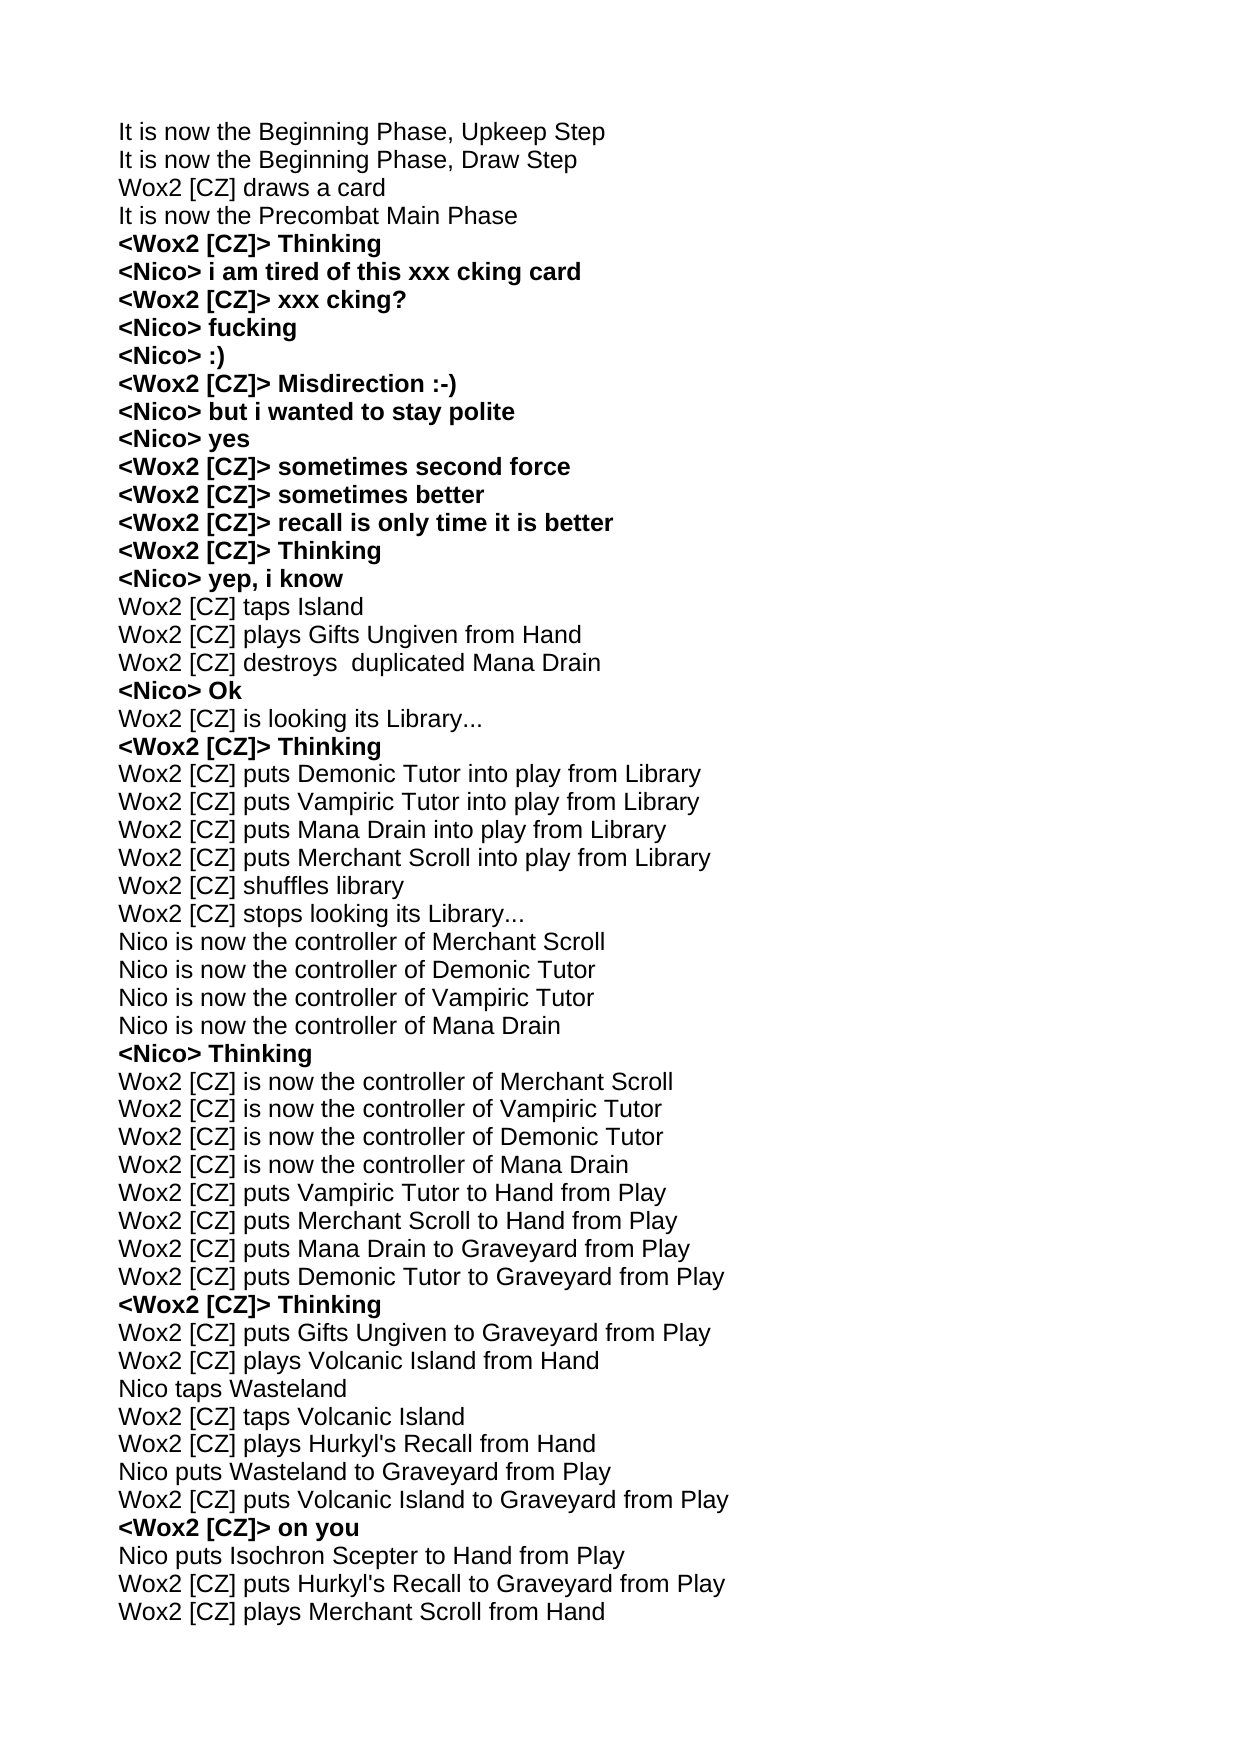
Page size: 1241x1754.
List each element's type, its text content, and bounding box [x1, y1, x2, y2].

text <Wox2 [CZ]> Thinking [118, 732, 1122, 760]
text Wox2 [CZ] taps Island [118, 593, 1122, 621]
text Wox2 [CZ] is now the controller of Vampiric Tutor [118, 1095, 1122, 1123]
text Wox2 [CZ] puts Volcanic Island to Graveyard from Play [118, 1486, 1122, 1514]
text <Wox2 [CZ]> sometimes second force [118, 453, 1122, 481]
text <Wox2 [CZ]> recall is only time it is better [118, 509, 1122, 537]
text Wox2 [CZ] plays Volcanic Island from Hand [118, 1346, 1122, 1374]
text <Wox2 [CZ]> Thinking [118, 537, 1122, 565]
text Wox2 [CZ] puts Merchant Scroll into play from Library [118, 844, 1122, 872]
text <Wox2 [CZ]> on you [118, 1514, 1122, 1542]
text Nico puts Isochron Scepter to Hand from Play [118, 1542, 1122, 1570]
text Nico puts Wasteland to Graveyard from Play [118, 1458, 1122, 1486]
text Nico is now the controller of Mana Drain [118, 1011, 1122, 1039]
text Nico taps Wasteland [118, 1374, 1122, 1402]
text Wox2 [CZ] puts Hurkyl's Recall to Graveyard from Play [118, 1570, 1122, 1598]
text <Nico> Ok [118, 676, 1122, 704]
text <Nico> yep, i know [118, 565, 1122, 593]
text Wox2 [CZ] puts Demonic Tutor to Graveyard from Play [118, 1263, 1122, 1291]
text Wox2 [CZ] plays Gifts Ungiven from Hand [118, 621, 1122, 648]
text Wox2 [CZ] is now the controller of Demonic Tutor [118, 1123, 1122, 1151]
text Wox2 [CZ] puts Gifts Ungiven to Graveyard from Play [118, 1318, 1122, 1346]
text <Nico> :) [118, 341, 1122, 369]
text Nico is now the controller of Merchant Scroll [118, 928, 1122, 956]
text It is now the Beginning Phase, Draw Step [118, 146, 1122, 174]
text <Wox2 [CZ]> Misdirection :-) [118, 369, 1122, 397]
text <Wox2 [CZ]> sometimes better [118, 481, 1122, 509]
text Nico is now the controller of Vampiric Tutor [118, 983, 1122, 1011]
text <Nico> but i wanted to stay polite [118, 397, 1122, 425]
text Wox2 [CZ] is now the controller of Merchant Scroll [118, 1067, 1122, 1095]
text Wox2 [CZ] plays Hurkyl's Recall from Hand [118, 1430, 1122, 1458]
text Wox2 [CZ] plays Merchant Scroll from Hand [118, 1598, 1122, 1626]
text <Wox2 [CZ]> Thinking [118, 230, 1122, 258]
text Wox2 [CZ] stops looking its Library... [118, 900, 1122, 928]
text Wox2 [CZ] destroys duplicated Mana Drain [118, 648, 1122, 676]
text Wox2 [CZ] puts Mana Drain into play from Library [118, 816, 1122, 844]
text Wox2 [CZ] draws a card [118, 174, 1122, 202]
text Wox2 [CZ] puts Mana Drain to Graveyard from Play [118, 1235, 1122, 1263]
text Wox2 [CZ] shuffles library [118, 872, 1122, 900]
text Nico is now the controller of Demonic Tutor [118, 956, 1122, 983]
text <Nico> fucking [118, 313, 1122, 341]
text <Nico> Thinking [118, 1039, 1122, 1067]
text Wox2 [CZ] is now the controller of Mana Drain [118, 1151, 1122, 1179]
text <Wox2 [CZ]> Thinking [118, 1291, 1122, 1318]
text Wox2 [CZ] is looking its Library... [118, 704, 1122, 732]
text It is now the Precombat Main Phase [118, 202, 1122, 230]
text Wox2 [CZ] puts Merchant Scroll to Hand from Play [118, 1207, 1122, 1235]
text Wox2 [CZ] puts Vampiric Tutor to Hand from Play [118, 1179, 1122, 1207]
text Wox2 [CZ] puts Demonic Tutor into play from Library [118, 760, 1122, 788]
text <Nico> yes [118, 425, 1122, 453]
text Wox2 [CZ] puts Vampiric Tutor into play from Library [118, 788, 1122, 816]
text Wox2 [CZ] taps Volcanic Island [118, 1402, 1122, 1430]
text <Wox2 [CZ]> xxx cking? [118, 286, 1122, 313]
text It is now the Beginning Phase, Upkeep Step [118, 118, 1122, 146]
text <Nico> i am tired of this xxx cking card [118, 258, 1122, 286]
